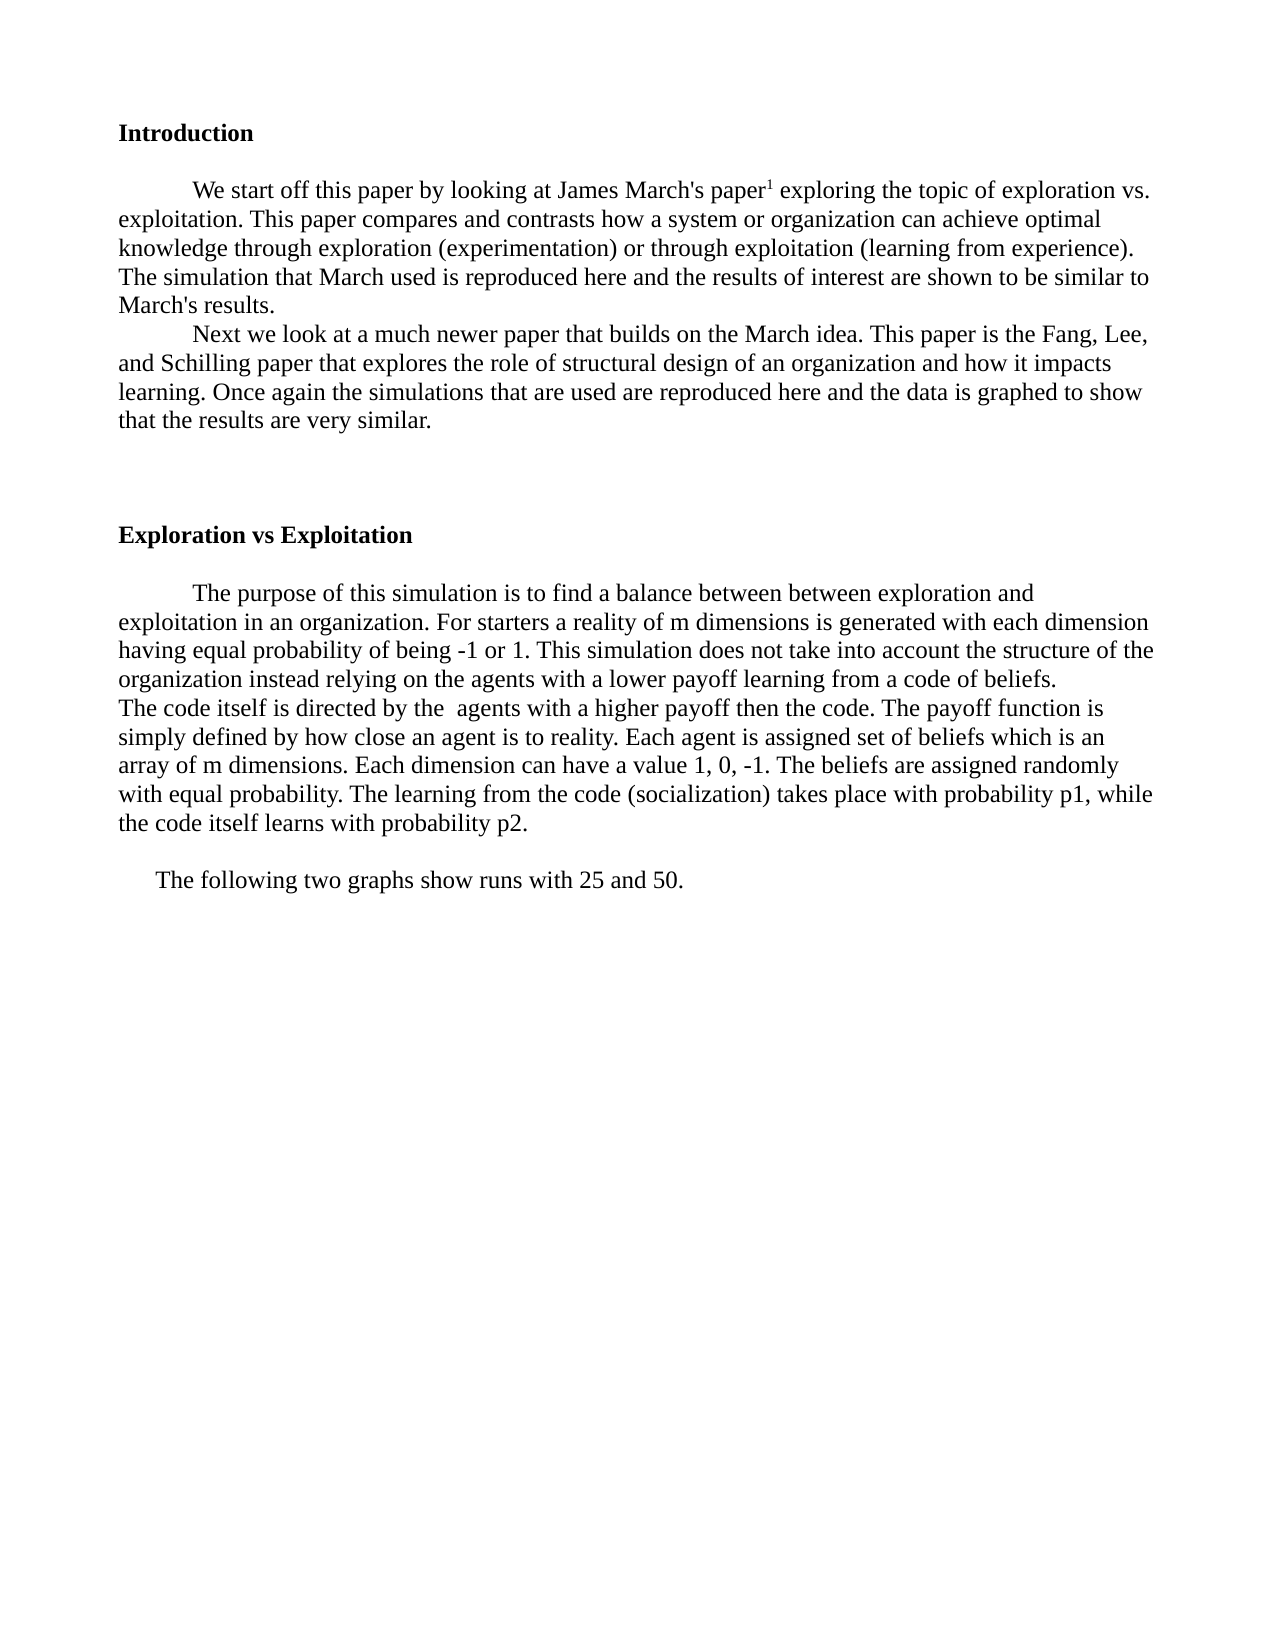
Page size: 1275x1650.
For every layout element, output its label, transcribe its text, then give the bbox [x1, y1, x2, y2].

text The following two graphs show runs with 25 and 50. [118, 866, 1157, 894]
text Exploration vs Exploitation [118, 521, 1157, 549]
text The purpose of this simulation is to find a balance between between exploration and exploitation in an organization. For starters a reality of m dimensions is generated with each dimension having equal probability of being -1 or 1. This simulation does not take into account the structure of the organization instead relying on the agents with a lower payoff learning from a code of beliefs. [118, 578, 1157, 693]
text The code itself is directed by the agents with a higher payoff then the code. The payoff function is simply defined by how close an agent is to reality. Each agent is assigned set of beliefs which is an array of m dimensions. Each dimension can have a value 1, 0, -1. The beliefs are assigned randomly with equal probability. The learning from the code (socialization) takes place with probability p1, while the code itself learns with probability p2. [118, 693, 1157, 837]
text We start off this paper by looking at James March's paper1 exploring the topic of exploration vs. exploitation. This paper compares and contrasts how a system or organization can achieve optimal knowledge through exploration (experimentation) or through exploitation (learning from experience). The simulation that March used is reproduced here and the results of interest are shown to be similar to March's results. [118, 176, 1157, 319]
text Introduction [118, 118, 1157, 147]
text Next we look at a much newer paper that builds on the March idea. This paper is the Fang, Lee, and Schilling paper that explores the role of structural design of an organization and how it impacts learning. Once again the simulations that are used are reproduced here and the data is graphed to show that the results are very similar. [118, 319, 1157, 434]
